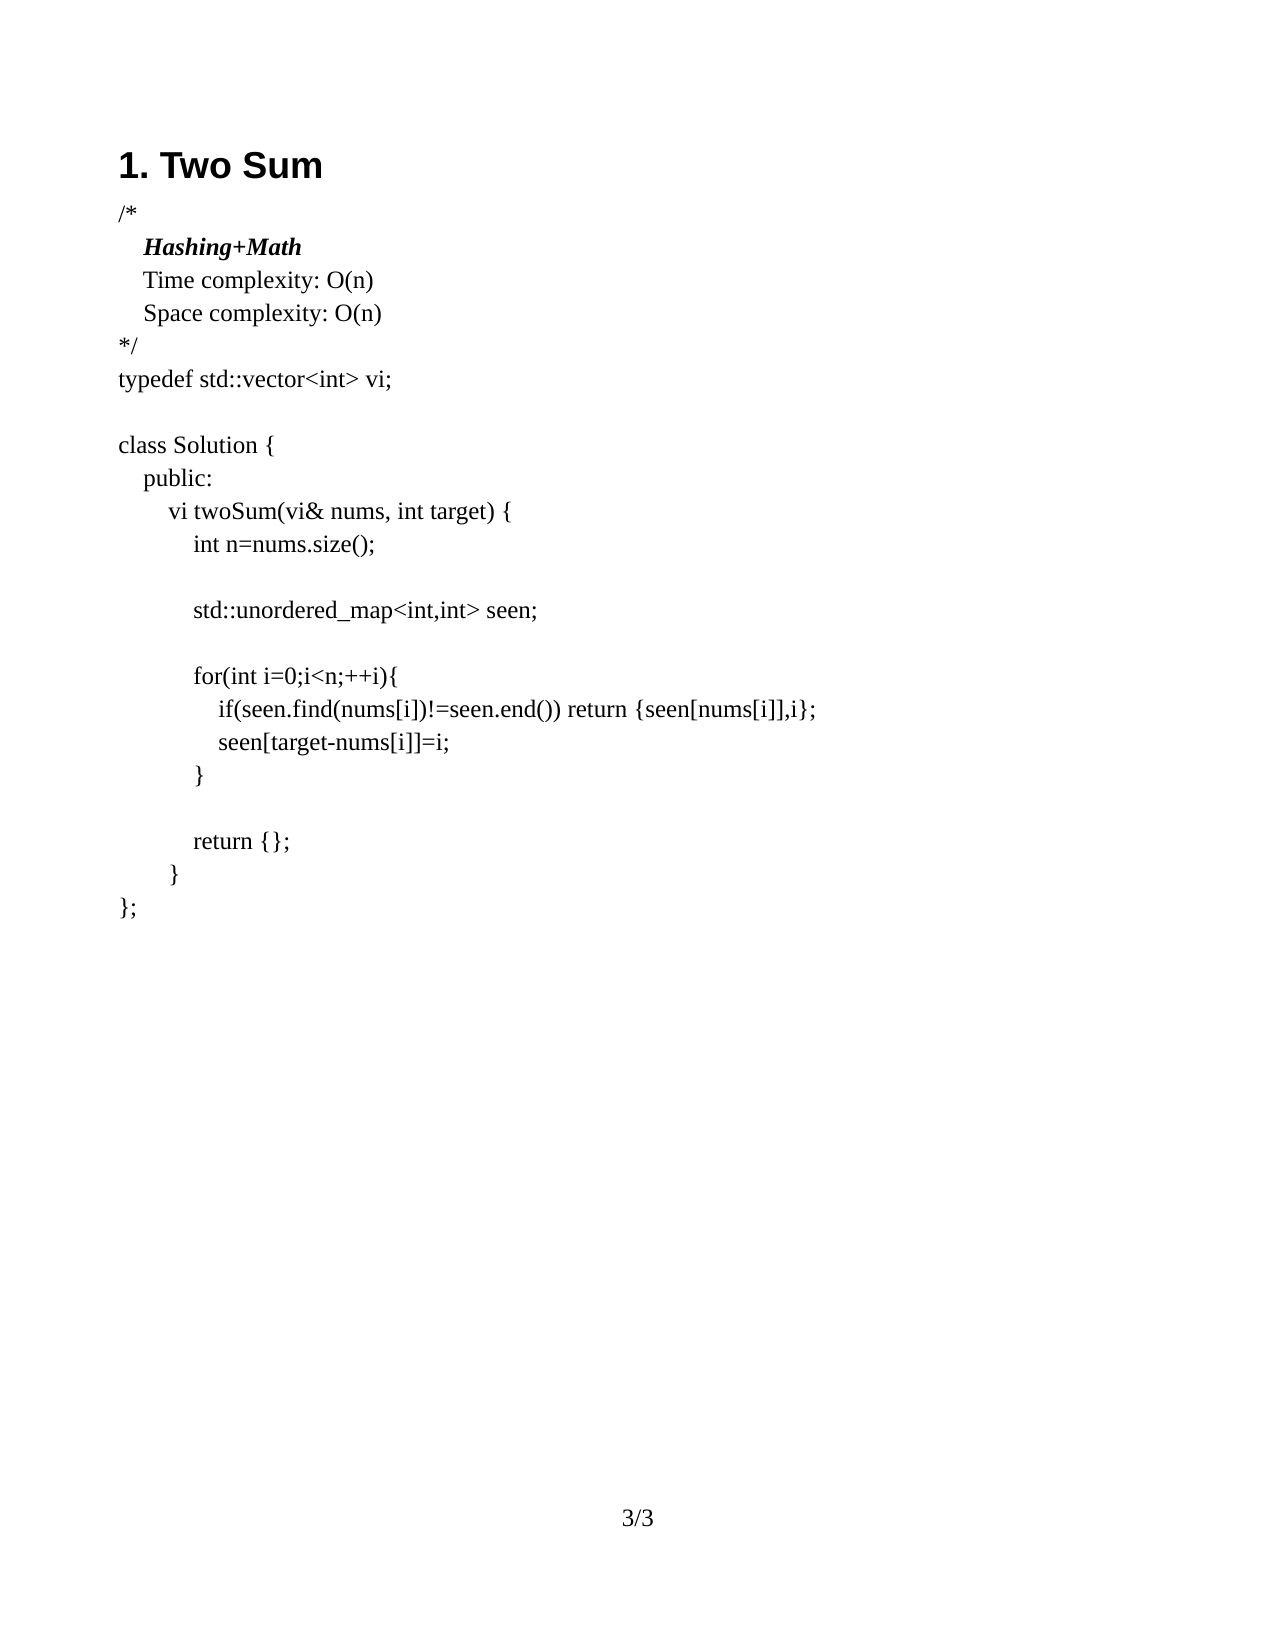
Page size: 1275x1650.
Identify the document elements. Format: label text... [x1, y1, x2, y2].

text Time complexity: O(n) [118, 265, 1157, 293]
text } [118, 760, 1157, 789]
text for(int i=0;i<n;++i){ [118, 661, 1157, 690]
text class Solution { [118, 430, 1157, 459]
text int n=nums.size(); [118, 529, 1157, 558]
text typedef std::vector<int> vi; [118, 364, 1157, 393]
text public: [118, 463, 1157, 492]
text return {}; [118, 826, 1157, 855]
text */ [118, 331, 1157, 359]
text vi twoSum(vi& nums, int target) { [118, 496, 1157, 525]
text /* [118, 199, 1157, 227]
text Space complexity: O(n) [118, 298, 1157, 327]
text std::unordered_map<int,int> seen; [118, 595, 1157, 624]
subtitle 1. Two Sum [118, 143, 1157, 186]
text seen[target-nums[i]]=i; [118, 727, 1157, 756]
text }; [118, 892, 1157, 921]
text } [118, 859, 1157, 888]
text Hashing+Math [118, 232, 1157, 261]
text if(seen.find(nums[i])!=seen.end()) return {seen[nums[i]],i}; [118, 694, 1157, 723]
